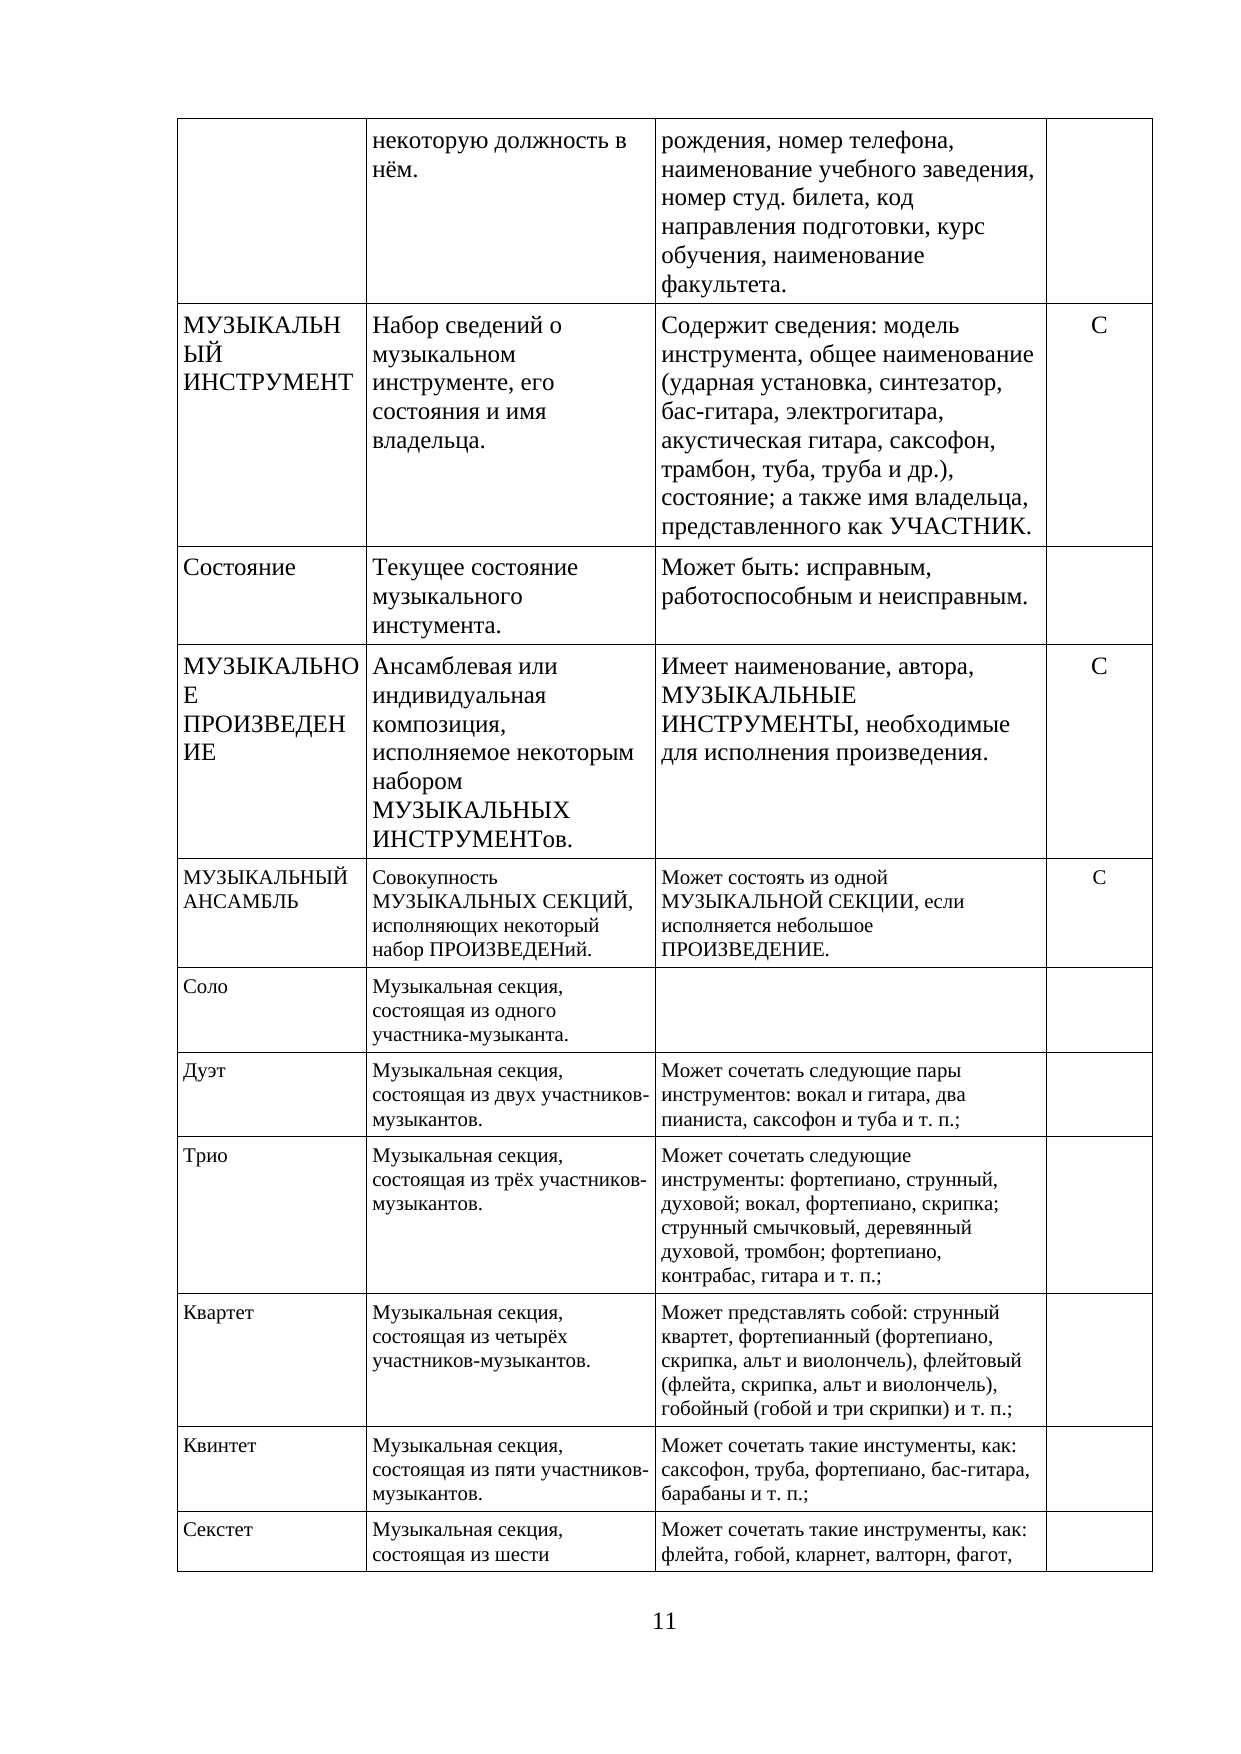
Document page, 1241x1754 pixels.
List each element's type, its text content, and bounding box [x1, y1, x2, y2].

table_cell Может сочетать такие инструменты, как: флейта, гобой, кларнет, валторн, фагот, [656, 1512, 1046, 1571]
table_cell Соло [178, 968, 366, 1052]
table_cell [1047, 1053, 1152, 1136]
table_cell рождения, номер телефона, наименование учебного заведения, номер студ. билета, код направления подготовки, курс обучения, наименование факультета. [656, 119, 1046, 303]
table_cell [1047, 1427, 1152, 1511]
table_cell Ансамблевая или индивидуальная композиция, исполняемое некоторым набором МУЗЫКАЛЬНЫХ ИНСТРУМЕНТов. [367, 645, 655, 858]
table_cell Имеет наименование, автора, МУЗЫКАЛЬНЫЕ ИНСТРУМЕНТЫ, необходимые для исполнения произведения. [656, 645, 1046, 858]
table_cell МУЗЫКАЛЬНОЕ ПРОИЗВЕДЕНИЕ [178, 645, 366, 858]
table_cell С [1047, 859, 1152, 967]
table_cell [1047, 968, 1152, 1052]
table_cell МУЗЫКАЛЬНЫЙ АНСАМБЛЬ [178, 859, 366, 967]
table_cell Может сочетать следующие инструменты: фортепиано, струнный, духовой; вокал, фортепиано, скрипка; струнный смычковый, деревянный духовой, тромбон; фортепиано, контрабас, гитара и т. п.; [656, 1137, 1046, 1293]
table_cell МУЗЫКАЛЬНЫЙ ИНСТРУМЕНТ [178, 304, 366, 546]
table_cell Музыкальная секция, состоящая из шести [367, 1512, 655, 1571]
table_cell Может сочетать следующие пары инструментов: вокал и гитара, два пианиста, саксофон и туба и т. п.; [656, 1053, 1046, 1136]
table_cell Может состоять из одной МУЗЫКАЛЬНОЙ СЕКЦИИ, если исполняется небольшое ПРОИЗВЕДЕНИЕ. [656, 859, 1046, 967]
table_cell Набор сведений о музыкальном инструменте, его состояния и имя владельца. [367, 304, 655, 546]
table_cell [1047, 1512, 1152, 1571]
table_cell [1047, 547, 1152, 644]
table_cell Музыкальная секция, состоящая из двух участников-музыкантов. [367, 1053, 655, 1136]
table_cell [1047, 1294, 1152, 1426]
table_cell Секстет [178, 1512, 366, 1571]
table_cell Текущее состояние музыкального инстумента. [367, 547, 655, 644]
table_cell [178, 119, 366, 303]
table_cell Квартет [178, 1294, 366, 1426]
table_cell С [1047, 645, 1152, 858]
table_cell Может представлять собой: струнный квартет, фортепианный (фортепиано, скрипка, альт и виолончель), флейтовый (флейта, скрипка, альт и виолончель), гобойный (гобой и три скрипки) и т. п.; [656, 1294, 1046, 1426]
table_cell Состояние [178, 547, 366, 644]
table_cell Может быть: исправным, работоспособным и неисправным. [656, 547, 1046, 644]
table_cell некоторую должность в нём. [367, 119, 655, 303]
table_cell Дуэт [178, 1053, 366, 1136]
table_cell С [1047, 304, 1152, 546]
table_cell [1047, 119, 1152, 303]
table_cell Музыкальная секция, состоящая из четырёх участников-музыкантов. [367, 1294, 655, 1426]
table_cell Музыкальная секция, состоящая из одного участника-музыканта. [367, 968, 655, 1052]
table_cell Музыкальная секция, состоящая из пяти участников-музыкантов. [367, 1427, 655, 1511]
table_cell Может сочетать такие инстументы, как: саксофон, труба, фортепиано, бас-гитара, барабаны и т. п.; [656, 1427, 1046, 1511]
table_cell [1047, 1137, 1152, 1293]
table_cell Квинтет [178, 1427, 366, 1511]
table_cell Совокупность МУЗЫКАЛЬНЫХ СЕКЦИЙ, исполняющих некоторый набор ПРОИЗВЕДЕНий. [367, 859, 655, 967]
table_cell Содержит сведения: модель инструмента, общее наименование (ударная установка, синтезатор, баc-гитара, электрогитара, акустическая гитара, саксофон, трамбон, туба, труба и др.), состояние; а также имя владельца, представленного как УЧАСТНИК. [656, 304, 1046, 546]
table_cell Трио [178, 1137, 366, 1293]
table_cell [656, 968, 1046, 1052]
table_cell Музыкальная секция, состоящая из трёх участников-музыкантов. [367, 1137, 655, 1293]
